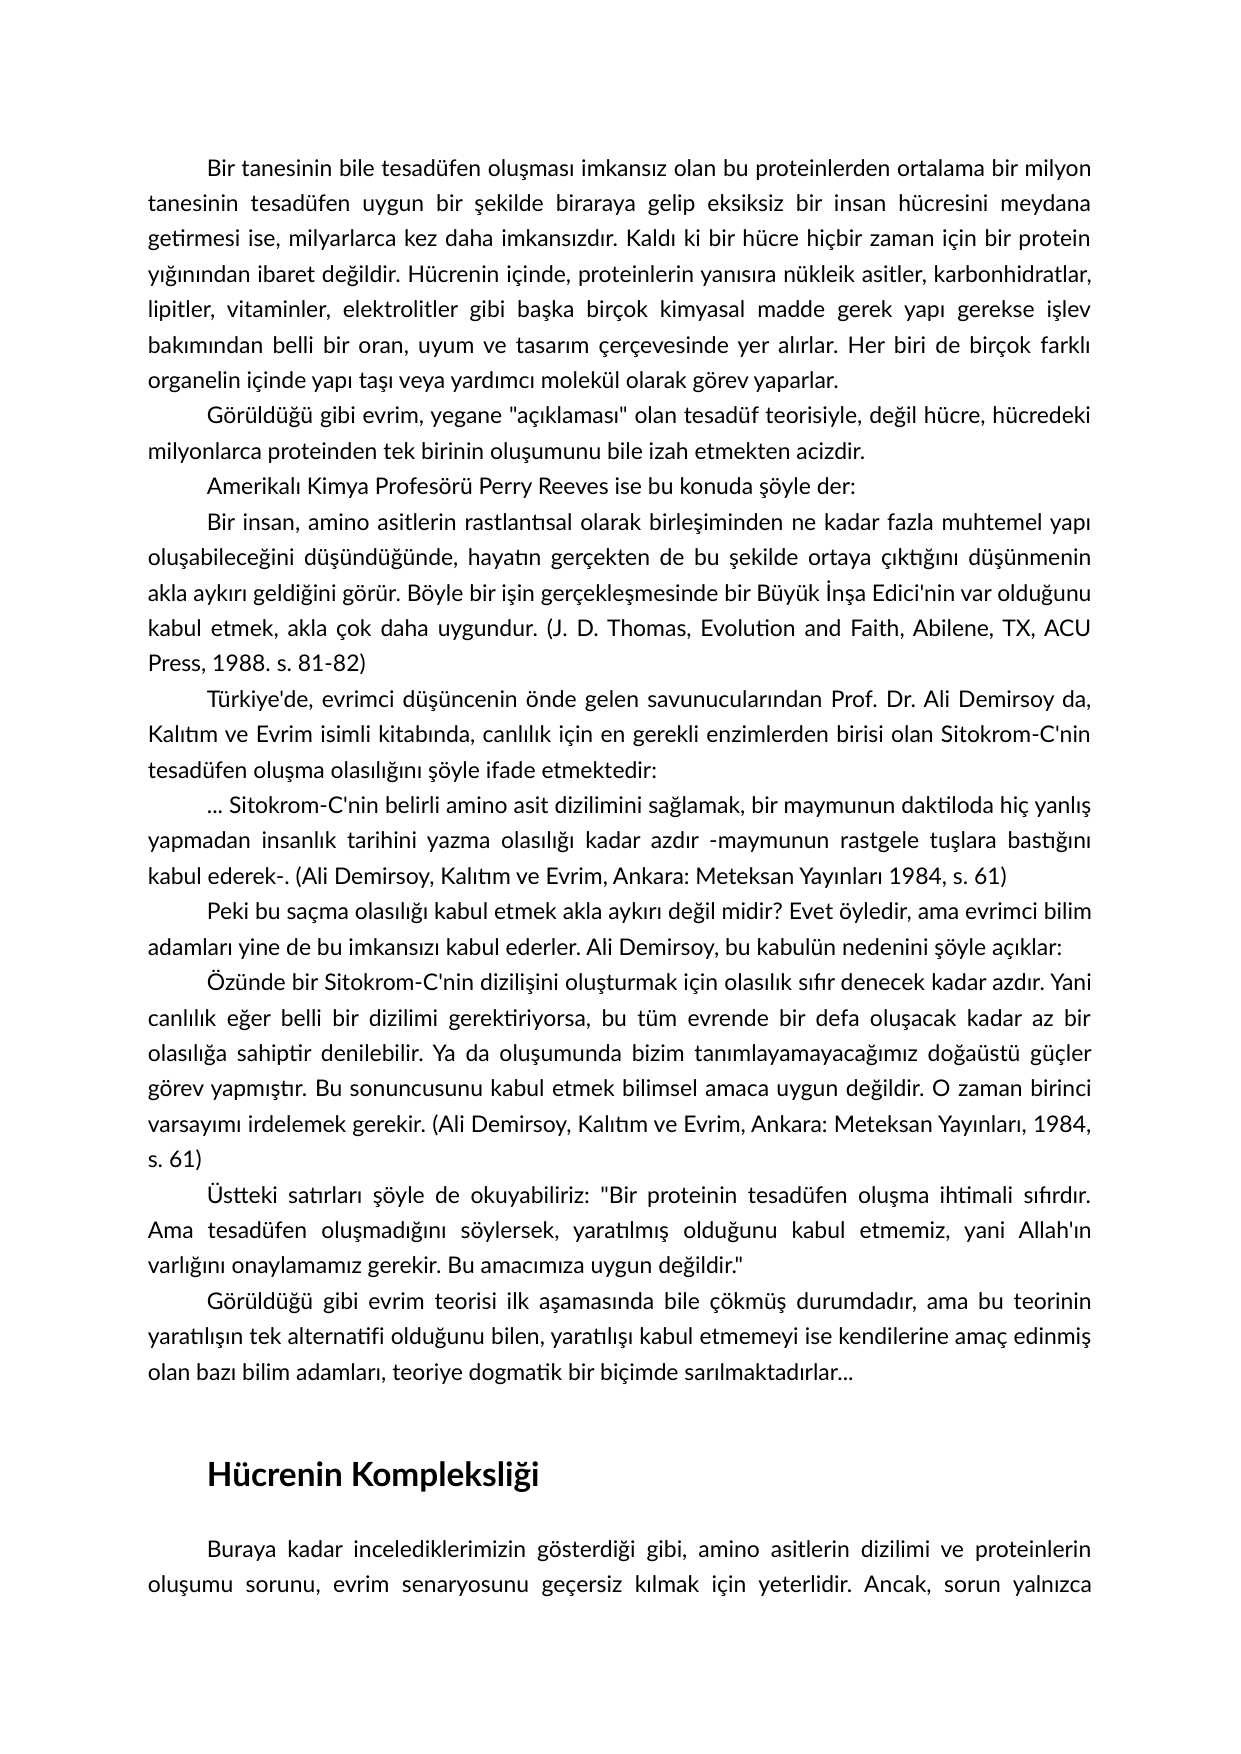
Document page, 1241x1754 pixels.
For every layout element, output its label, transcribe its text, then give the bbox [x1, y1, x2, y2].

text Türkiye'de, evrimci düşüncenin önde gelen savunucularından Prof. Dr. Ali Demirsoy da, Kalıtım ve Evrim isimli kitabında, canlılık için en gerekli enzimlerden birisi olan Sitokrom-C'nin tesadüfen oluşma olasılığını şöyle ifade etmektedir: [148, 679, 1093, 785]
text ... Sitokrom-C'nin belirli amino asit dizilimini sağlamak, bir maymunun daktiloda hiç yanlış yapmadan insanlık tarihini yazma olasılığı kadar azdır -maymunun rastgele tuşlara bastığını kabul ederek-. (Ali Demirsoy, Kalıtım ve Evrim, Ankara: Meteksan Yayınları 1984, s. 61) [148, 785, 1093, 891]
text Görüldüğü gibi evrim, yegane "açıklaması" olan tesadüf teorisiyle, değil hücre, hücredeki milyonlarca proteinden tek birinin oluşumunu bile izah etmekten acizdir. [148, 396, 1093, 466]
text Bir tanesinin bile tesadüfen oluşması imkansız olan bu proteinlerden ortalama bir milyon tanesinin tesadüfen uygun bir şekilde biraraya gelip eksiksiz bir insan hücresini meydana getirmesi ise, milyarlarca kez daha imkansızdır. Kaldı ki bir hücre hiçbir zaman için bir protein yığınından ibaret değildir. Hücrenin içinde, proteinlerin yanısıra nükleik asitler, karbonhidratlar, lipitler, vitaminler, elektrolitler gibi başka birçok kimyasal madde gerek yapı gerekse işlev bakımından belli bir oran, uyum ve tasarım çerçevesinde yer alırlar. Her biri de birçok farklı organelin içinde yapı taşı veya yardımcı molekül olarak görev yaparlar. [148, 148, 1093, 396]
text Buraya kadar incelediklerimizin gösterdiği gibi, amino asitlerin dizilimi ve proteinlerin oluşumu sorunu, evrim senaryosunu geçersiz kılmak için yeterlidir. Ancak, sorun yalnızca [148, 1529, 1093, 1600]
text Amerikalı Kimya Profesörü Perry Reeves ise bu konuda şöyle der: [148, 466, 1093, 502]
text Özünde bir Sitokrom-C'nin dizilişini oluşturmak için olasılık sıfır denecek kadar azdır. Yani canlılık eğer belli bir dizilimi gerektiriyorsa, bu tüm evrende bir defa oluşacak kadar az bir olasılığa sahiptir denilebilir. Ya da oluşumunda bizim tanımlayamayacağımız doğaüstü güçler görev yapmıştır. Bu sonuncusunu kabul etmek bilimsel amaca uygun değildir. O zaman birinci varsayımı irdelemek gerekir. (Ali Demirsoy, Kalıtım ve Evrim, Ankara: Meteksan Yayınları, 1984, s. 61) [148, 962, 1093, 1175]
text Görüldüğü gibi evrim teorisi ilk aşamasında bile çökmüş durumdadır, ama bu teorinin yaratılışın tek alternatifi olduğunu bilen, yaratılışı kabul etmemeyi ise kendilerine amaç edinmiş olan bazı bilim adamları, teoriye dogmatik bir biçimde sarılmaktadırlar... [148, 1281, 1093, 1387]
text Bir insan, amino asitlerin rastlantısal olarak birleşiminden ne kadar fazla muhtemel yapı oluşabileceğini düşündüğünde, hayatın gerçekten de bu şekilde ortaya çıktığını düşünmenin akla aykırı geldiğini görür. Böyle bir işin gerçekleşmesinde bir Büyük İnşa Edici'nin var olduğunu kabul etmek, akla çok daha uygundur. (J. D. Thomas, Evolution and Faith, Abilene, TX, ACU Press, 1988. s. 81-82) [148, 502, 1093, 679]
text Üstteki satırları şöyle de okuyabiliriz: "Bir proteinin tesadüfen oluşma ihtimali sıfırdır. Ama tesadüfen oluşmadığını söylersek, yaratılmış olduğunu kabul etmemiz, yani Allah'ın varlığını onaylamamız gerekir. Bu amacımıza uygun değildir." [148, 1175, 1093, 1281]
subtitle Hücrenin Kompleksliği [148, 1458, 1093, 1493]
text Peki bu saçma olasılığı kabul etmek akla aykırı değil midir? Evet öyledir, ama evrimci bilim adamları yine de bu imkansızı kabul ederler. Ali Demirsoy, bu kabulün nedenini şöyle açıklar: [148, 891, 1093, 962]
